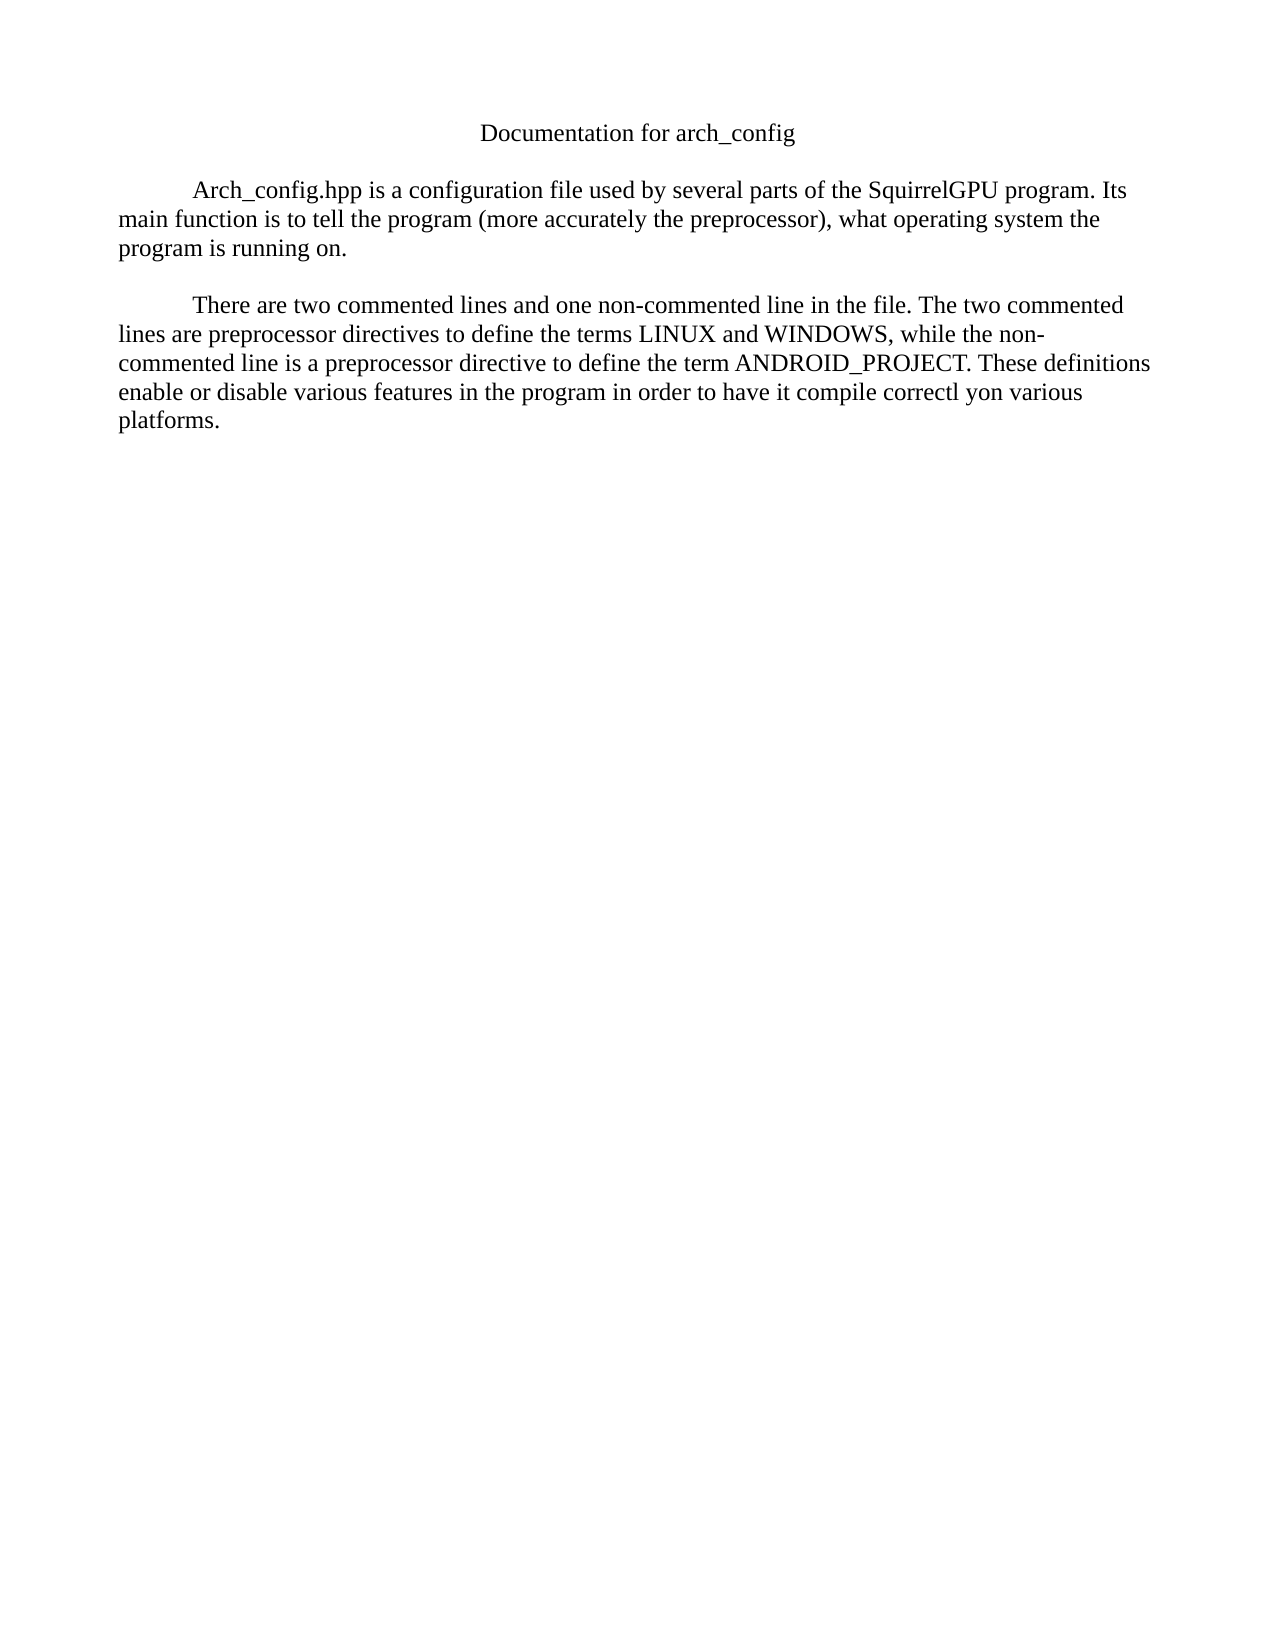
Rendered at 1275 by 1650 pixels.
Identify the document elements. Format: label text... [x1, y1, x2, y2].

text Documentation for arch_config [118, 118, 1157, 147]
text There are two commented lines and one non-commented line in the file. The two commented lines are preprocessor directives to define the terms LINUX and WINDOWS, while the non-commented line is a preprocessor directive to define the term ANDROID_PROJECT. These definitions enable or disable various features in the program in order to have it compile correctl yon various platforms. [118, 291, 1157, 434]
text Arch_config.hpp is a configuration file used by several parts of the SquirrelGPU program. Its main function is to tell the program (more accurately the preprocessor), what operating system the program is running on. [118, 176, 1157, 262]
